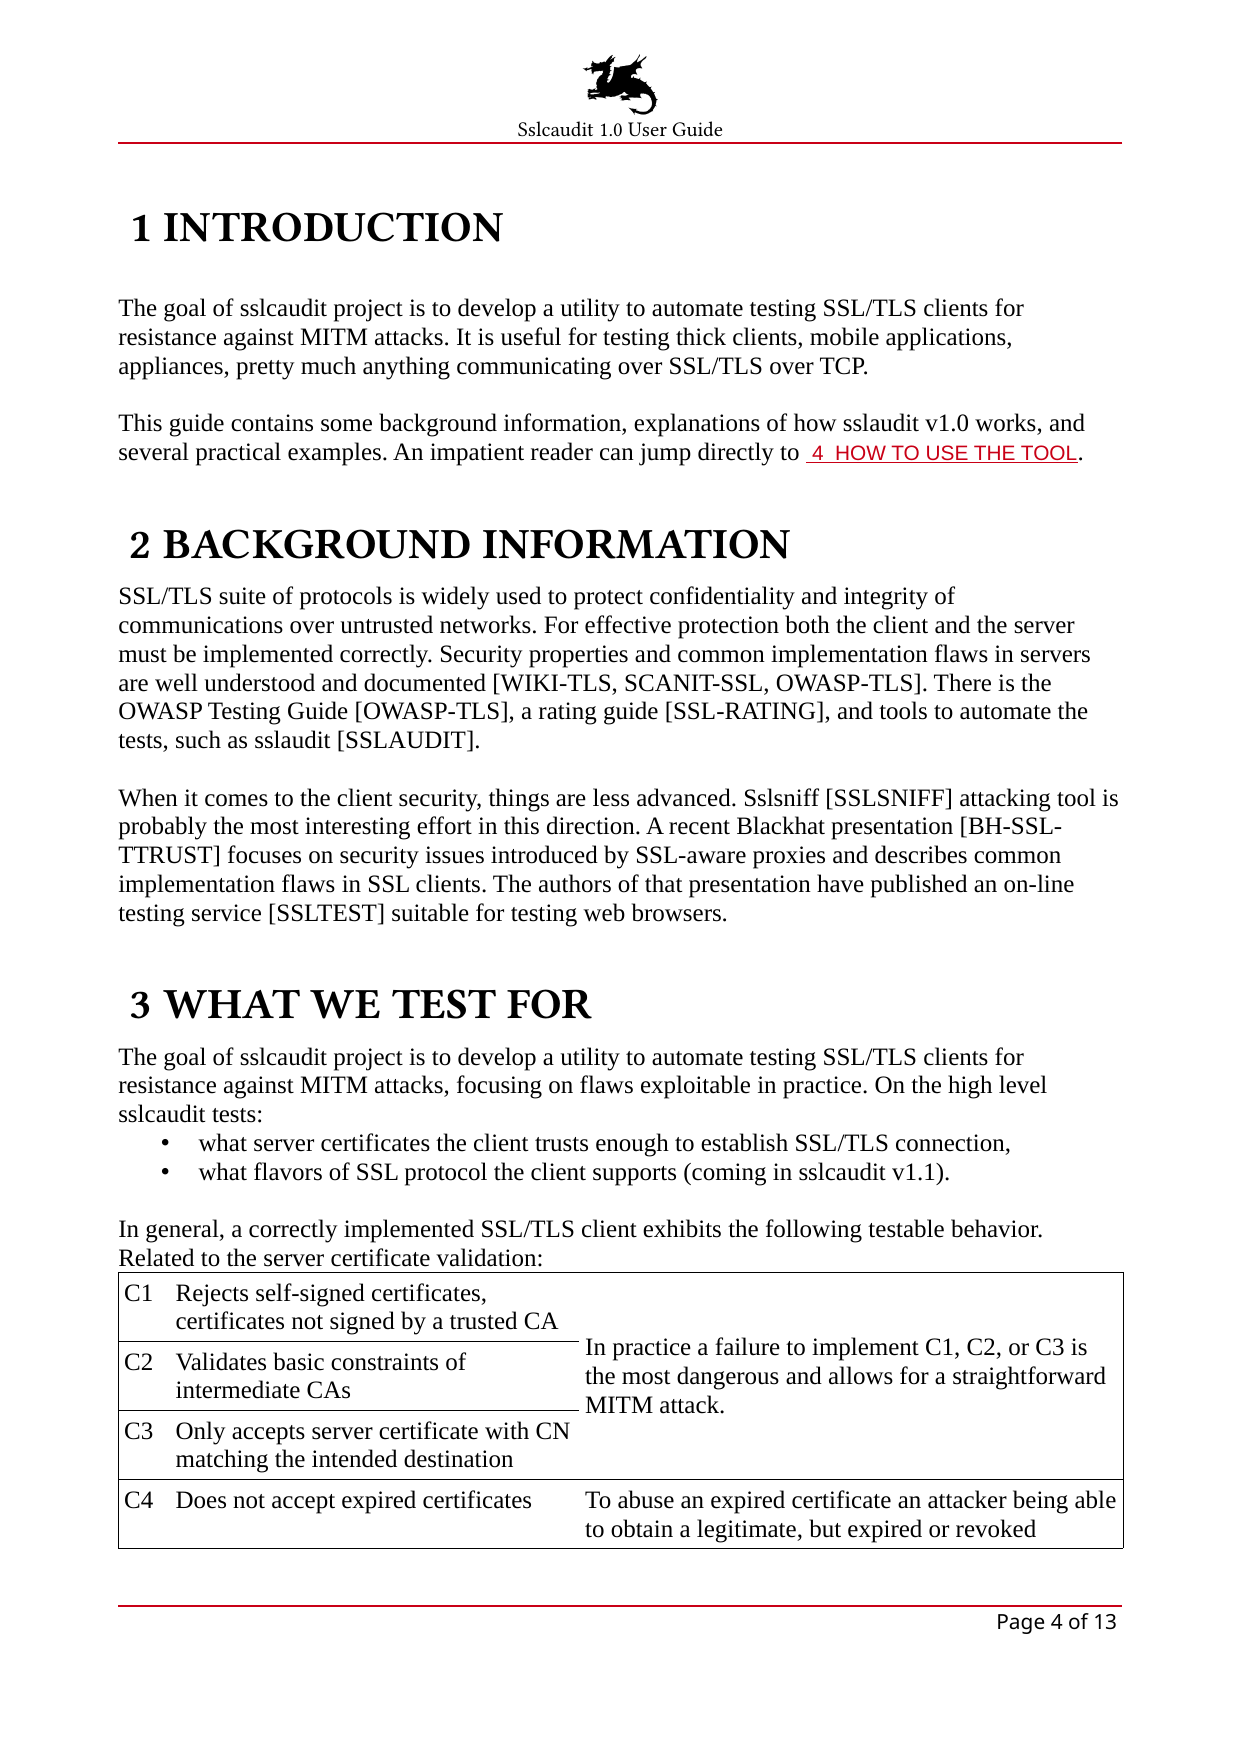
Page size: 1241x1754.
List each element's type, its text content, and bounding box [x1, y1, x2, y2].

table_cell C2 [119, 1342, 170, 1410]
table_cell Only accepts server certificate with CN matching the intended destination [170, 1411, 579, 1479]
table_cell C3 [119, 1411, 170, 1479]
subtitle BACKGROUND INFORMATION [118, 520, 1122, 569]
text The goal of sslcaudit project is to develop a utility to automate testing SSL/TLS clients for resistance against MITM attacks. It is useful for testing thick clients, mobile applications, appliances, pretty much anything communicating over SSL/TLS over TCP. [118, 293, 1122, 380]
text This guide contains some background information, explanations of how sslaudit v1.0 works, and several practical examples. An impatient reader can jump directly to 4 HOW TO USE THE TOOL. [118, 408, 1122, 466]
text When it comes to the client security, things are less advanced. Sslsniff [SSLSNIFF] attacking tool is probably the most interesting effort in this direction. A recent Blackhat presentation [BH-SSL-TTRUST] focuses on security issues introduced by SSL-aware proxies and describes common implementation flaws in SSL clients. The authors of that presentation have published an on-line testing service [SSLTEST] suitable for testing web browsers. [118, 783, 1122, 926]
table_header In practice a failure to implement C1, C2, or C3 is the most dangerous and allows for a straightforward MITM attack. [579, 1273, 1123, 1479]
picture [582, 54, 658, 115]
table_header Rejects self-signed certificates, certificates not signed by a trusted CA [170, 1273, 579, 1341]
list what server certificates the client trusts enough to establish SSL/TLS connection, [161, 1128, 1122, 1157]
text SSL/TLS suite of protocols is widely used to protect confidentiality and integrity of communications over untrusted networks. For effective protection both the client and the server must be implemented correctly. Security properties and common implementation flaws in servers are well understood and documented [WIKI-TLS, SCANIT-SSL, OWASP-TLS]. There is the OWASP Testing Guide [OWASP-TLS], a rating guide [SSL-RATING], and tools to automate the tests, such as sslaudit [SSLAUDIT]. [118, 581, 1122, 754]
list what flavors of SSL protocol the client supports (coming in sslcaudit v1.1). [161, 1157, 1122, 1186]
subtitle WHAT WE TEST FOR [118, 980, 1122, 1029]
text In general, a correctly implemented SSL/TLS client exhibits the following testable behavior. Related to the server certificate validation: [118, 1214, 1122, 1272]
table_cell Validates basic constraints of intermediate CAs [170, 1342, 579, 1410]
text The goal of sslcaudit project is to develop a utility to automate testing SSL/TLS clients for resistance against MITM attacks, focusing on flaws exploitable in practice. On the high level sslcaudit tests: [118, 1042, 1122, 1128]
table_cell C4 [119, 1480, 170, 1548]
table_header C1 [119, 1273, 170, 1341]
table_cell To abuse an expired certificate an attacker being able to obtain a legitimate, but expired or revoked [579, 1480, 1123, 1548]
table_cell Does not accept expired certificates [170, 1480, 579, 1548]
subtitle INTRODUCTION [118, 203, 1122, 252]
